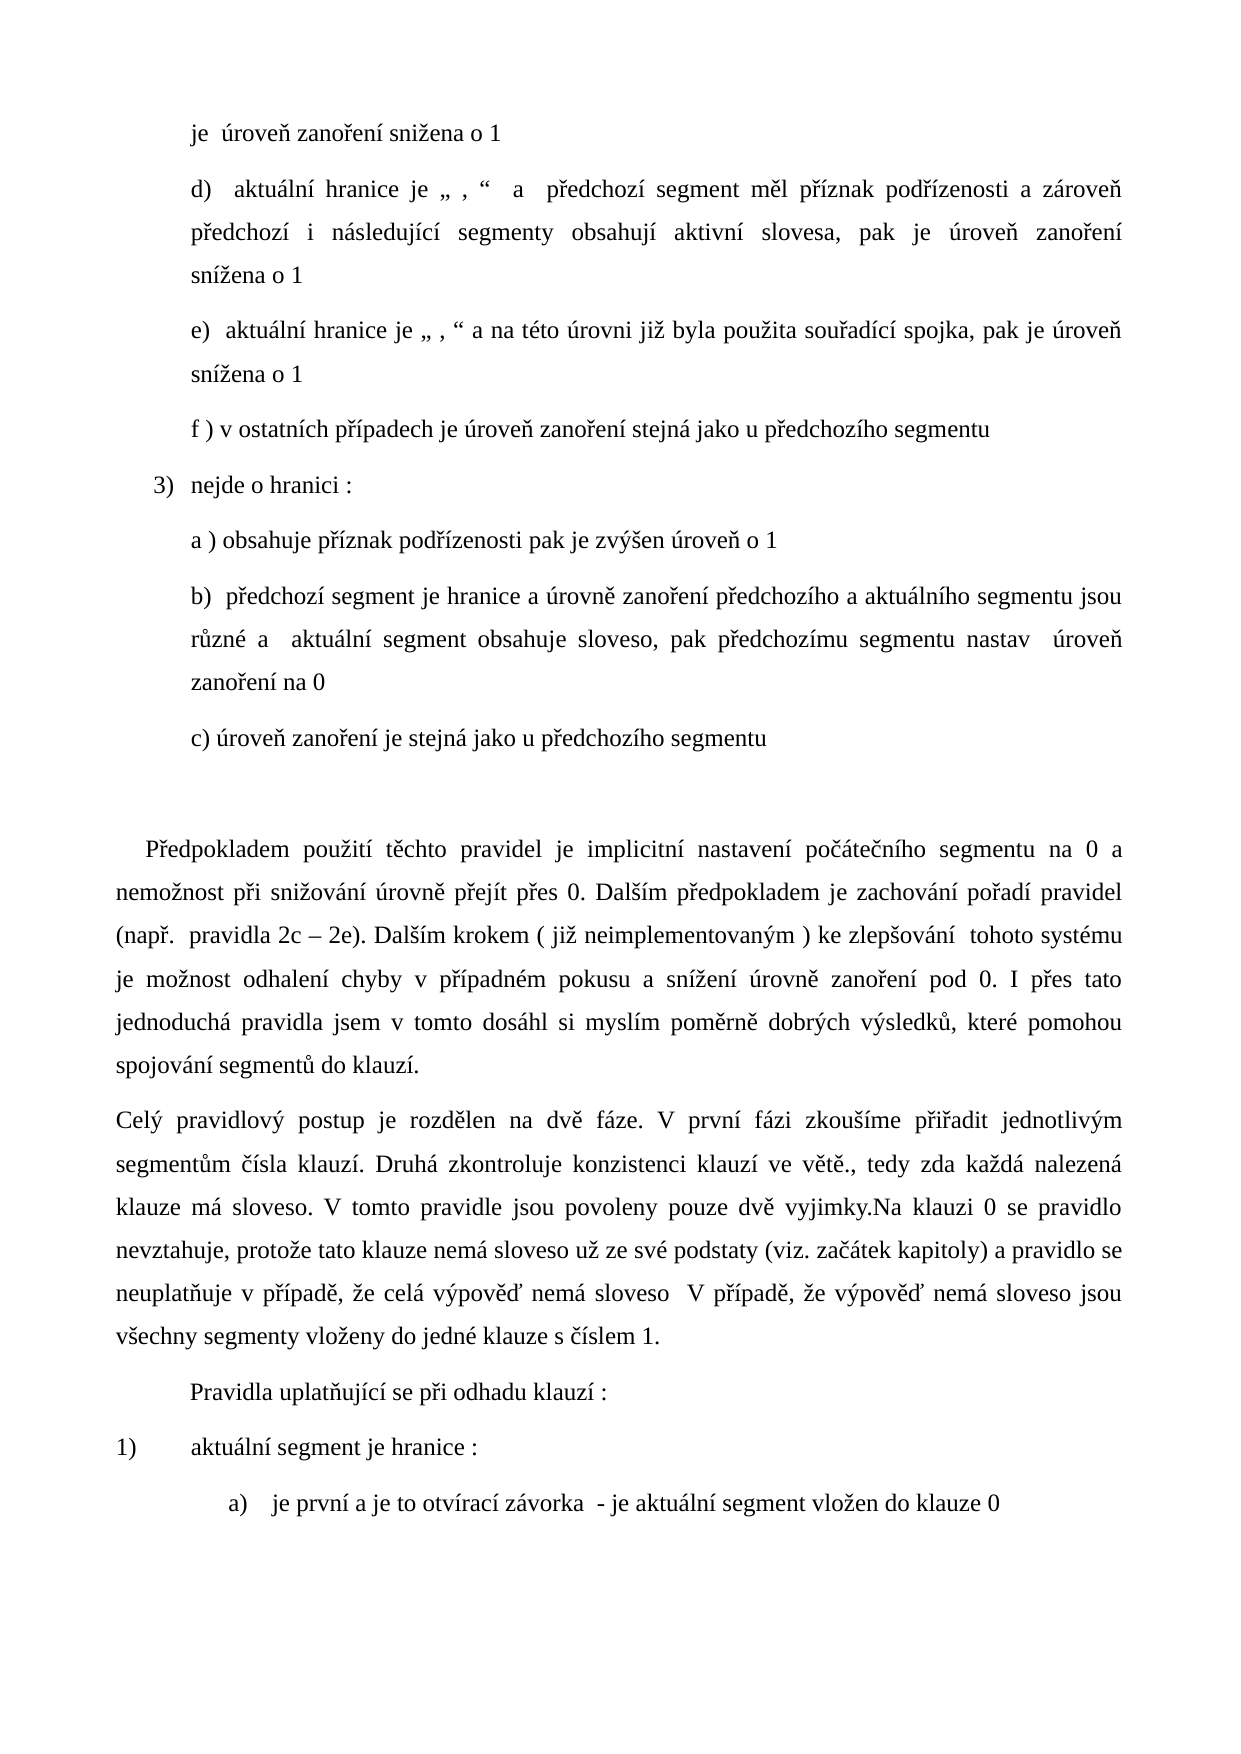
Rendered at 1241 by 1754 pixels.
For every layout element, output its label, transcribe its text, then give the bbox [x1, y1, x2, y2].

list a ) obsahuje příznak podřízenosti pak je zvýšen úroveň o 1 [153, 526, 1123, 554]
text Pravidla uplatňující se při odhadu klauzí : [116, 1377, 1123, 1406]
list d) aktuální hranice je „ , “ a předchozí segment měl příznak podřízenosti a zároveň předchozí i následující segmenty obsahují aktivní slovesa, pak je úroveň zanoření snížena o 1 [153, 174, 1123, 289]
text Předpokladem použití těchto pravidel je implicitní nastavení počátečního segmentu na 0 a nemožnost při snižování úrovně přejít přes 0. Dalším předpokladem je zachování pořadí pravidel (např. pravidla 2c – 2e). Dalším krokem ( již neimplementovaným ) ke zlepšování tohoto systému je možnost odhalení chyby v případném pokusu a snížení úrovně zanoření pod 0. I přes tato jednoduchá pravidla jsem v tomto dosáhl si myslím poměrně dobrých výsledků, které pomohou spojování segmentů do klauzí. [116, 834, 1123, 1079]
list je první a je to otvírací závorka - je aktuální segment vložen do klauze 0 [228, 1488, 1123, 1517]
list b) předchozí segment je hranice a úrovně zanoření předchozího a aktuálního segmentu jsou různé a aktuální segment obsahuje sloveso, pak předchozímu segmentu nastav úroveň zanoření na 0 [153, 581, 1123, 696]
list je úroveň zanoření snižena o 1 [153, 118, 1123, 147]
list f ) v ostatních případech je úroveň zanoření stejná jako u předchozího segmentu [153, 414, 1123, 443]
list aktuální segment je hranice : [116, 1432, 1123, 1461]
list nejde o hranici : [153, 470, 1123, 499]
list c) úroveň zanoření je stejná jako u předchozího segmentu [153, 723, 1123, 752]
list e) aktuální hranice je „ , “ a na této úrovni již byla použita souřadící spojka, pak je úroveň snížena o 1 [153, 316, 1123, 387]
text Celý pravidlový postup je rozdělen na dvě fáze. V první fázi zkoušíme přiřadit jednotlivým segmentům čísla klauzí. Druhá zkontroluje konzistenci klauzí ve větě., tedy zda každá nalezená klauze má sloveso. V tomto pravidle jsou povoleny pouze dvě vyjimky.Na klauzi 0 se pravidlo nevztahuje, protože tato klauze nemá sloveso už ze své podstaty (viz. začátek kapitoly) a pravidlo se neuplatňuje v případě, že celá výpověď nemá sloveso V případě, že výpověď nemá sloveso jsou všechny segmenty vloženy do jedné klauze s číslem 1. [116, 1106, 1123, 1350]
